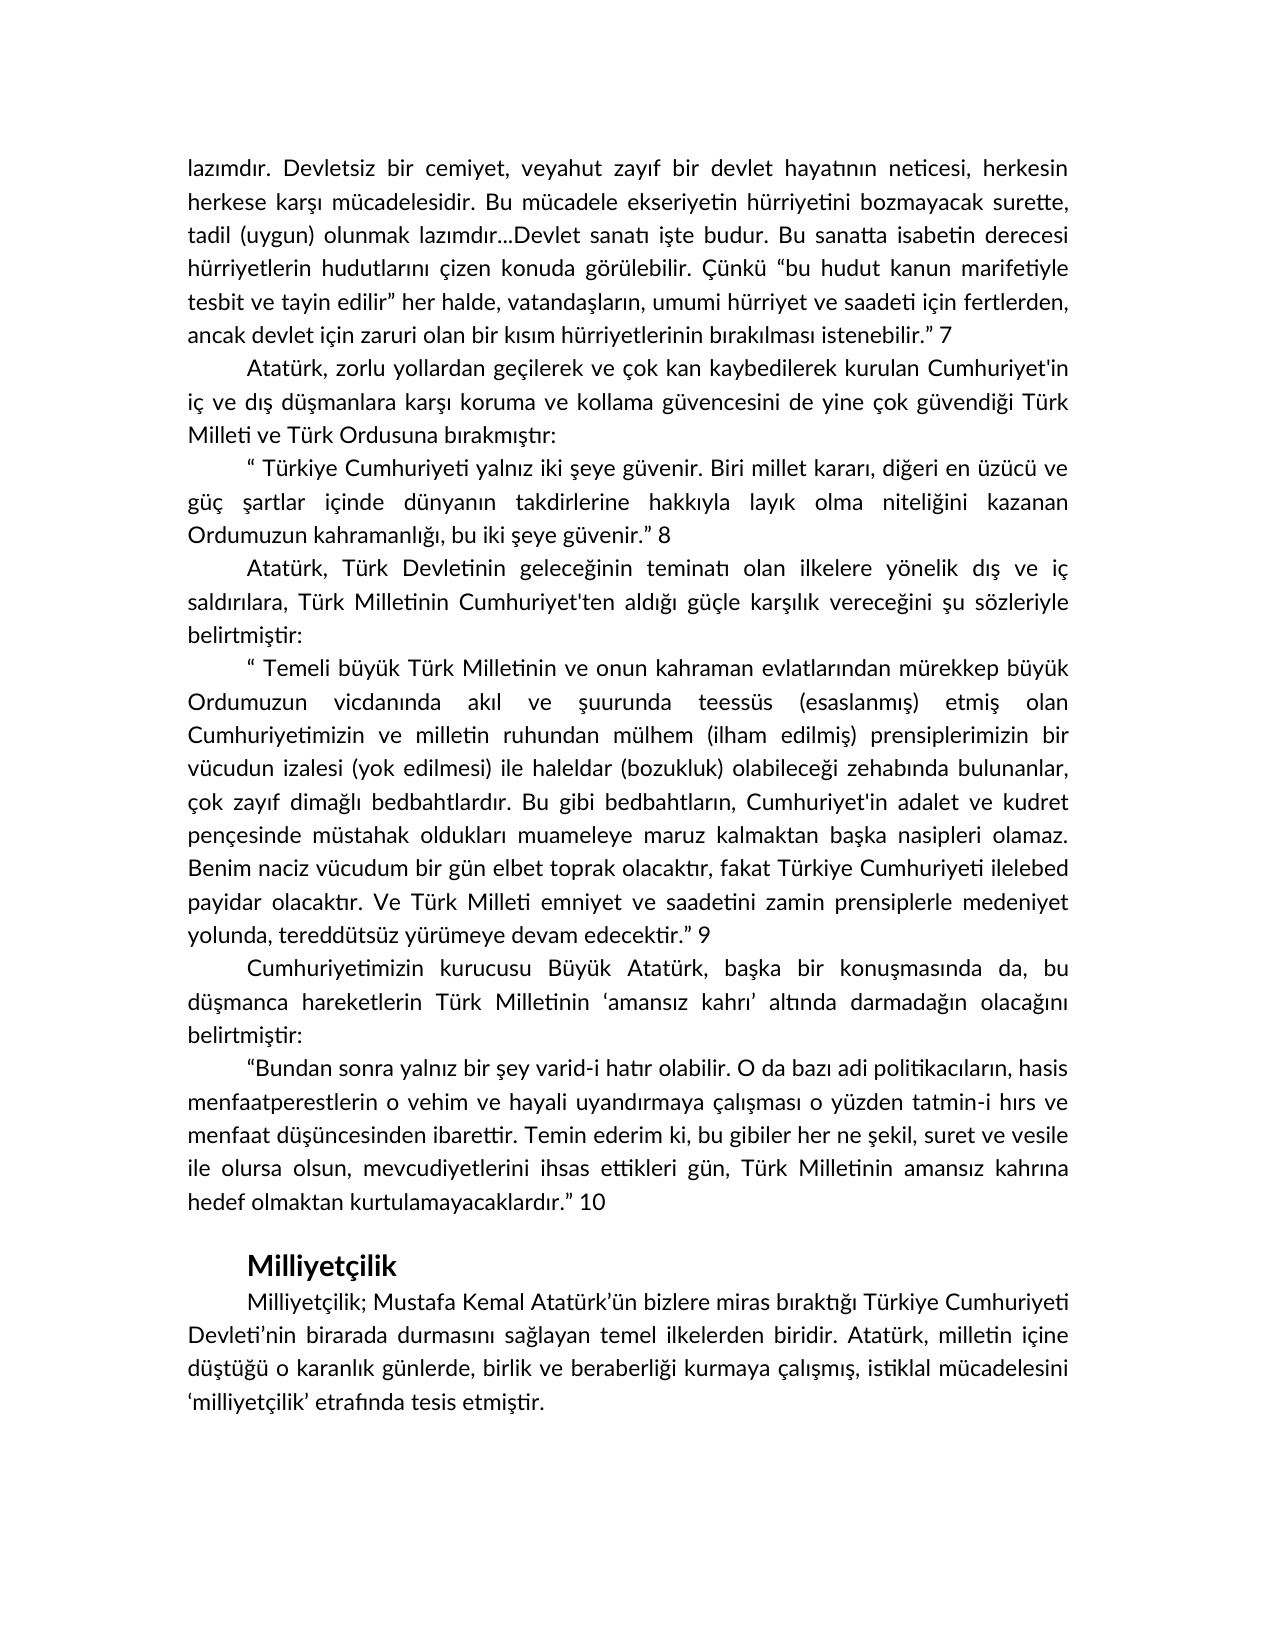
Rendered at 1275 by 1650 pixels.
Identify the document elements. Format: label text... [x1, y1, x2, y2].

text Milliyetçilik; Mustafa Kemal Atatürk’ün bizlere miras bıraktığı Türkiye Cumhuriyeti Devleti’nin birarada durmasını sağlayan temel ilkelerden biridir. Atatürk, milletin içine düştüğü o karanlık günlerde, birlik ve beraberliği kurmaya çalışmış, istiklal mücadelesini ‘milliyetçilik’ etrafında tesis etmiştir. [187, 1283, 1070, 1417]
text “Bundan sonra yalnız bir şey varid-i hatır olabilir. O da bazı adi politikacıların, hasis menfaatperestlerin o vehim ve hayali uyandırmaya çalışması o yüzden tatmin-i hırs ve menfaat düşüncesinden ibarettir. Temin ederim ki, bu gibiler her ne şekil, suret ve vesile ile olursa olsun, mevcudiyetlerini ihsas ettikleri gün, Türk Milletinin amansız kahrına hedef olmaktan kurtulamayacaklardır.” 10 [187, 1050, 1070, 1217]
text “ Temeli büyük Türk Milletinin ve onun kahraman evlatlarından mürekkep büyük Ordumuzun vicdanında akıl ve şuurunda teessüs (esaslanmış) etmiş olan Cumhuriyetimizin ve milletin ruhundan mülhem (ilham edilmiş) prensiplerimizin bir vücudun izalesi (yok edilmesi) ile haleldar (bozukluk) olabileceği zehabında bulunanlar, çok zayıf dimağlı bedbahtlardır. Bu gibi bedbahtların, Cumhuriyet'in adalet ve kudret pençesinde müstahak oldukları muameleye maruz kalmaktan başka nasipleri olamaz. Benim naciz vücudum bir gün elbet toprak olacaktır, fakat Türkiye Cumhuriyeti ilelebed payidar olacaktır. Ve Türk Milleti emniyet ve saadetini zamin prensiplerle medeniyet yolunda, tereddütsüz yürümeye devam edecektir.” 9 [187, 650, 1070, 950]
text Cumhuriyetimizin kurucusu Büyük Atatürk, başka bir konuşmasında da, bu düşmanca hareketlerin Türk Milletinin ‘amansız kahrı’ altında darmadağın olacağını belirtmiştir: [187, 950, 1070, 1050]
text Atatürk, zorlu yollardan geçilerek ve çok kan kaybedilerek kurulan Cumhuriyet'in iç ve dış düşmanlara karşı koruma ve kollama güvencesini de yine çok güvendiği Türk Milleti ve Türk Ordusuna bırakmıştır: [187, 350, 1070, 450]
text lazımdır. Devletsiz bir cemiyet, veyahut zayıf bir devlet hayatının neticesi, herkesin herkese karşı mücadelesidir. Bu mücadele ekseriyetin hürriyetini bozmayacak surette, tadil (uygun) olunmak lazımdır...Devlet sanatı işte budur. Bu sanatta isabetin derecesi hürriyetlerin hudutlarını çizen konuda görülebilir. Çünkü “bu hudut kanun marifetiyle tesbit ve tayin edilir” her halde, vatandaşların, umumi hürriyet ve saadeti için fertlerden, ancak devlet için zaruri olan bir kısım hürriyetlerinin bırakılması istenebilir.” 7 [187, 150, 1070, 350]
text Milliyetçilik [187, 1250, 1070, 1283]
text Atatürk, Türk Devletinin geleceğinin teminatı olan ilkelere yönelik dış ve iç saldırılara, Türk Milletinin Cumhuriyet'ten aldığı güçle karşılık vereceğini şu sözleriyle belirtmiştir: [187, 550, 1070, 650]
text “ Türkiye Cumhuriyeti yalnız iki şeye güvenir. Biri millet kararı, diğeri en üzücü ve güç şartlar içinde dünyanın takdirlerine hakkıyla layık olma niteliğini kazanan Ordumuzun kahramanlığı, bu iki şeye güvenir.” 8 [187, 450, 1070, 550]
